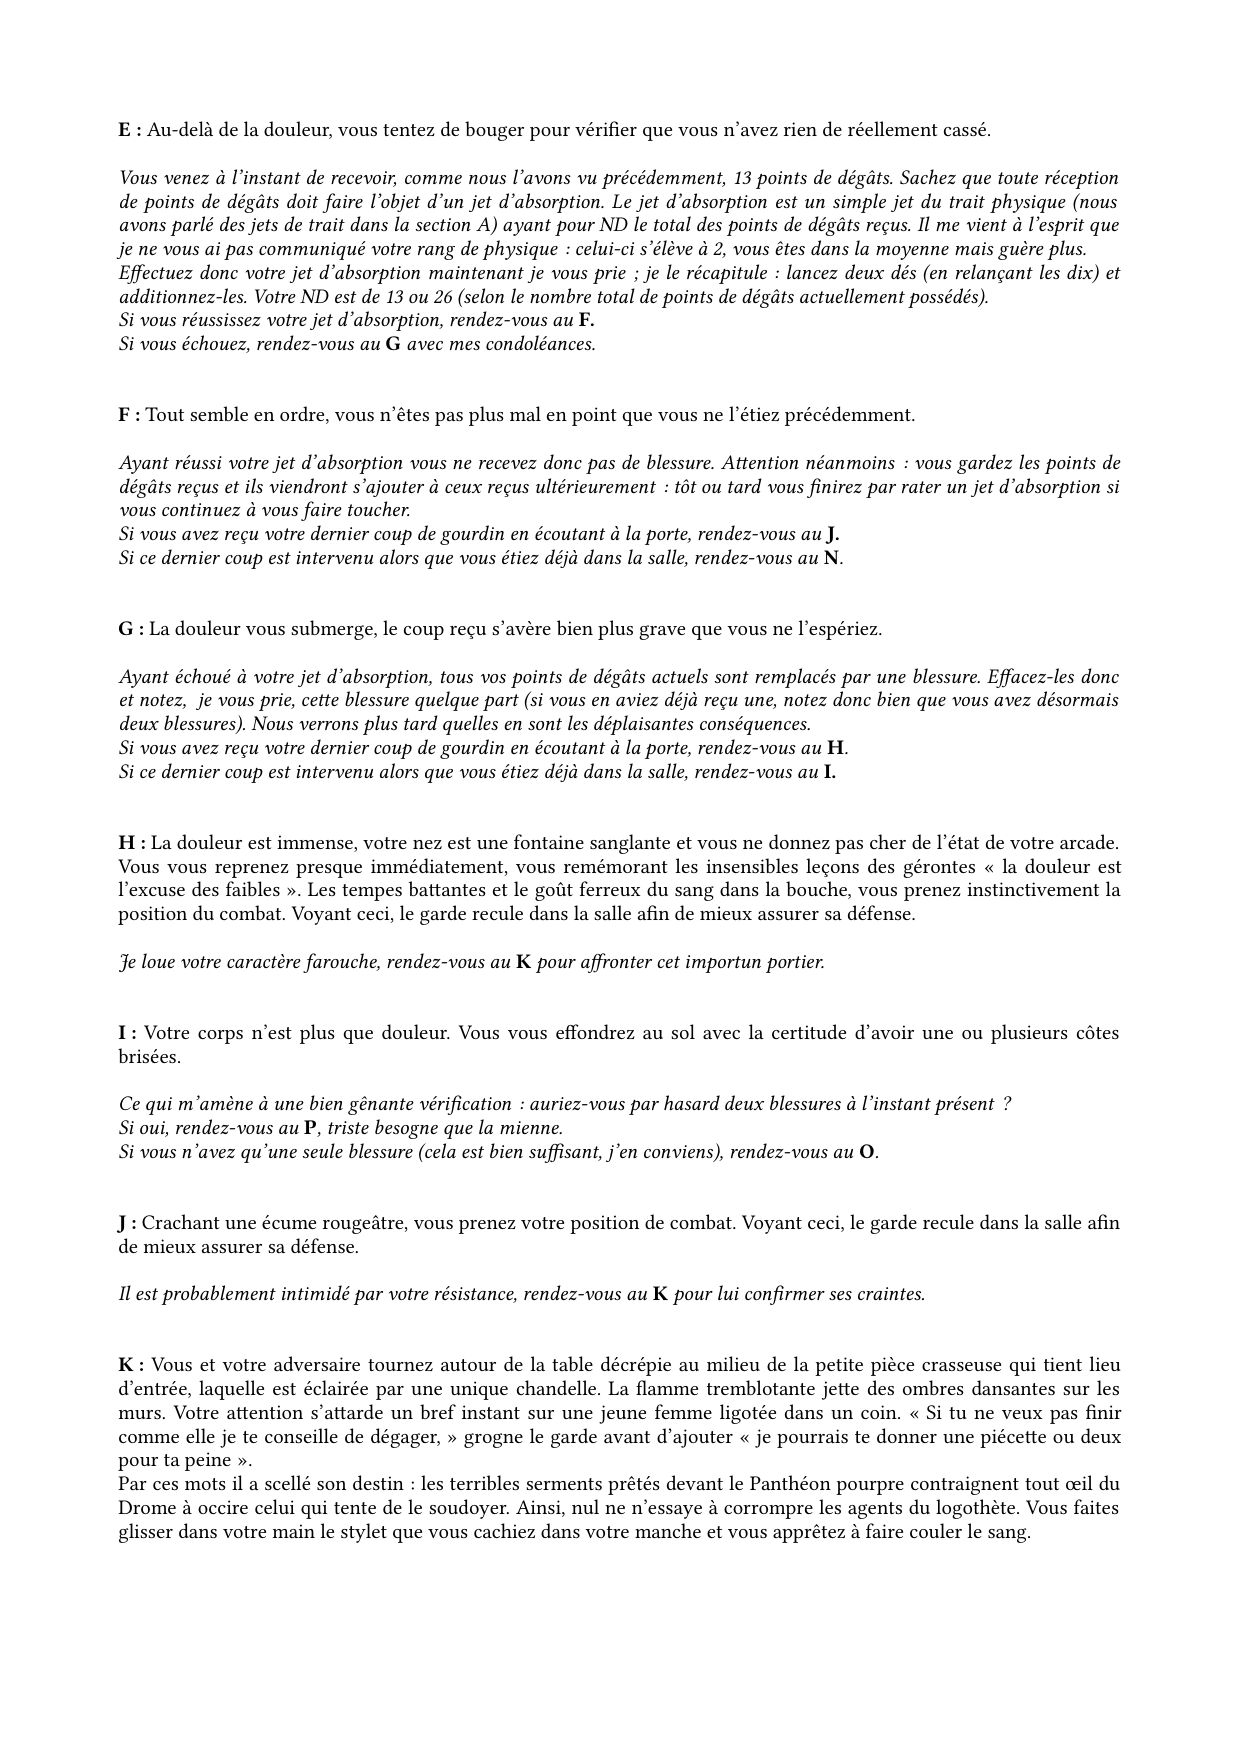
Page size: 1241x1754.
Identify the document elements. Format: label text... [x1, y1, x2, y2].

text Si oui, rendez-vous au P, triste besogne que la mienne. [118, 1116, 1122, 1139]
text Si ce dernier coup est intervenu alors que vous étiez déjà dans la salle, rendez-vous au N. [118, 546, 1122, 569]
text Vous venez à l’instant de recevoir, comme nous l’avons vu précédemment, 13 points de dégâts. Sachez que toute réception de points de dégâts doit faire l’objet d’un jet d’absorption. Le jet d’absorption est un simple jet du trait physique (nous avons parlé des jets de trait dans la section A) ayant pour ND le total des points de dégâts reçus. Il me vient à l’esprit que je ne vous ai pas communiqué votre rang de physique : celui-ci s’élève à 2, vous êtes dans la moyenne mais guère plus. [118, 166, 1122, 261]
text G : La douleur vous submerge, le coup reçu s’avère bien plus grave que vous ne l’espériez. [118, 617, 1122, 641]
text Je loue votre caractère farouche, rendez-vous au K pour affronter cet importun portier. [118, 949, 1122, 973]
text H : La douleur est immense, votre nez est une fontaine sanglante et vous ne donnez pas cher de l’état de votre arcade. Vous vous reprenez presque immédiatement, vous remémorant les insensibles leçons des gérontes « la douleur est l’excuse des faibles ». Les tempes battantes et le goût ferreux du sang dans la bouche, vous prenez instinctivement la position du combat. Voyant ceci, le garde recule dans la salle afin de mieux assurer sa défense. [118, 831, 1122, 926]
text Si vous avez reçu votre dernier coup de gourdin en écoutant à la porte, rendez-vous au J. [118, 522, 1122, 546]
text Si vous avez reçu votre dernier coup de gourdin en écoutant à la porte, rendez-vous au H. [118, 736, 1122, 759]
text Par ces mots il a scellé son destin : les terribles serments prêtés devant le Panthéon pourpre contraignent tout œil du Drome à occire celui qui tente de le soudoyer. Ainsi, nul ne n’essaye à corrompre les agents du logothète. Vous faites glisser dans votre main le stylet que vous cachiez dans votre manche et vous apprêtez à faire couler le sang. [118, 1472, 1122, 1543]
text Il est probablement intimidé par votre résistance, rendez-vous au K pour lui confirmer ses craintes. [118, 1282, 1122, 1306]
text Ayant échoué à votre jet d’absorption, tous vos points de dégâts actuels sont remplacés par une blessure. Effacez-les donc et notez, je vous prie, cette blessure quelque part (si vous en aviez déjà reçu une, notez donc bien que vous avez désormais deux blessures). Nous verrons plus tard quelles en sont les déplaisantes conséquences. [118, 664, 1122, 736]
text Si vous n’avez qu’une seule blessure (cela est bien suffisant, j’en conviens), rendez-vous au O. [118, 1139, 1122, 1163]
text Si ce dernier coup est intervenu alors que vous étiez déjà dans la salle, rendez-vous au I. [118, 759, 1122, 783]
text E : Au-delà de la douleur, vous tentez de bouger pour vérifier que vous n’avez rien de réellement cassé. [118, 118, 1122, 142]
text Ayant réussi votre jet d’absorption vous ne recevez donc pas de blessure. Attention néanmoins : vous gardez les points de dégâts reçus et ils viendront s’ajouter à ceux reçus ultérieurement : tôt ou tard vous finirez par rater un jet d’absorption si vous continuez à vous faire toucher. [118, 451, 1122, 522]
text K : Vous et votre adversaire tournez autour de la table décrépie au milieu de la petite pièce crasseuse qui tient lieu d’entrée, laquelle est éclairée par une unique chandelle. La flamme tremblotante jette des ombres dansantes sur les murs. Votre attention s’attarde un bref instant sur une jeune femme ligotée dans un coin. « Si tu ne veux pas finir comme elle je te conseille de dégager, » grogne le garde avant d’ajouter « je pourrais te donner une piécette ou deux pour ta peine ». [118, 1353, 1122, 1472]
text Ce qui m’amène à une bien gênante vérification : auriez-vous par hasard deux blessures à l’instant présent ? [118, 1092, 1122, 1116]
text J : Crachant une écume rougeâtre, vous prenez votre position de combat. Voyant ceci, le garde recule dans la salle afin de mieux assurer sa défense. [118, 1211, 1122, 1258]
text I : Votre corps n’est plus que douleur. Vous vous effondrez au sol avec la certitude d’avoir une ou plusieurs côtes brisées. [118, 1021, 1122, 1068]
text Si vous réussissez votre jet d’absorption, rendez-vous au F. [118, 308, 1122, 332]
text Effectuez donc votre jet d’absorption maintenant je vous prie ; je le récapitule : lancez deux dés (en relançant les dix) et additionnez-les. Votre ND est de 13 ou 26 (selon le nombre total de points de dégâts actuellement possédés). [118, 261, 1122, 308]
text Si vous échouez, rendez-vous au G avec mes condoléances. [118, 332, 1122, 356]
text F : Tout semble en ordre, vous n’êtes pas plus mal en point que vous ne l’étiez précédemment. [118, 403, 1122, 427]
